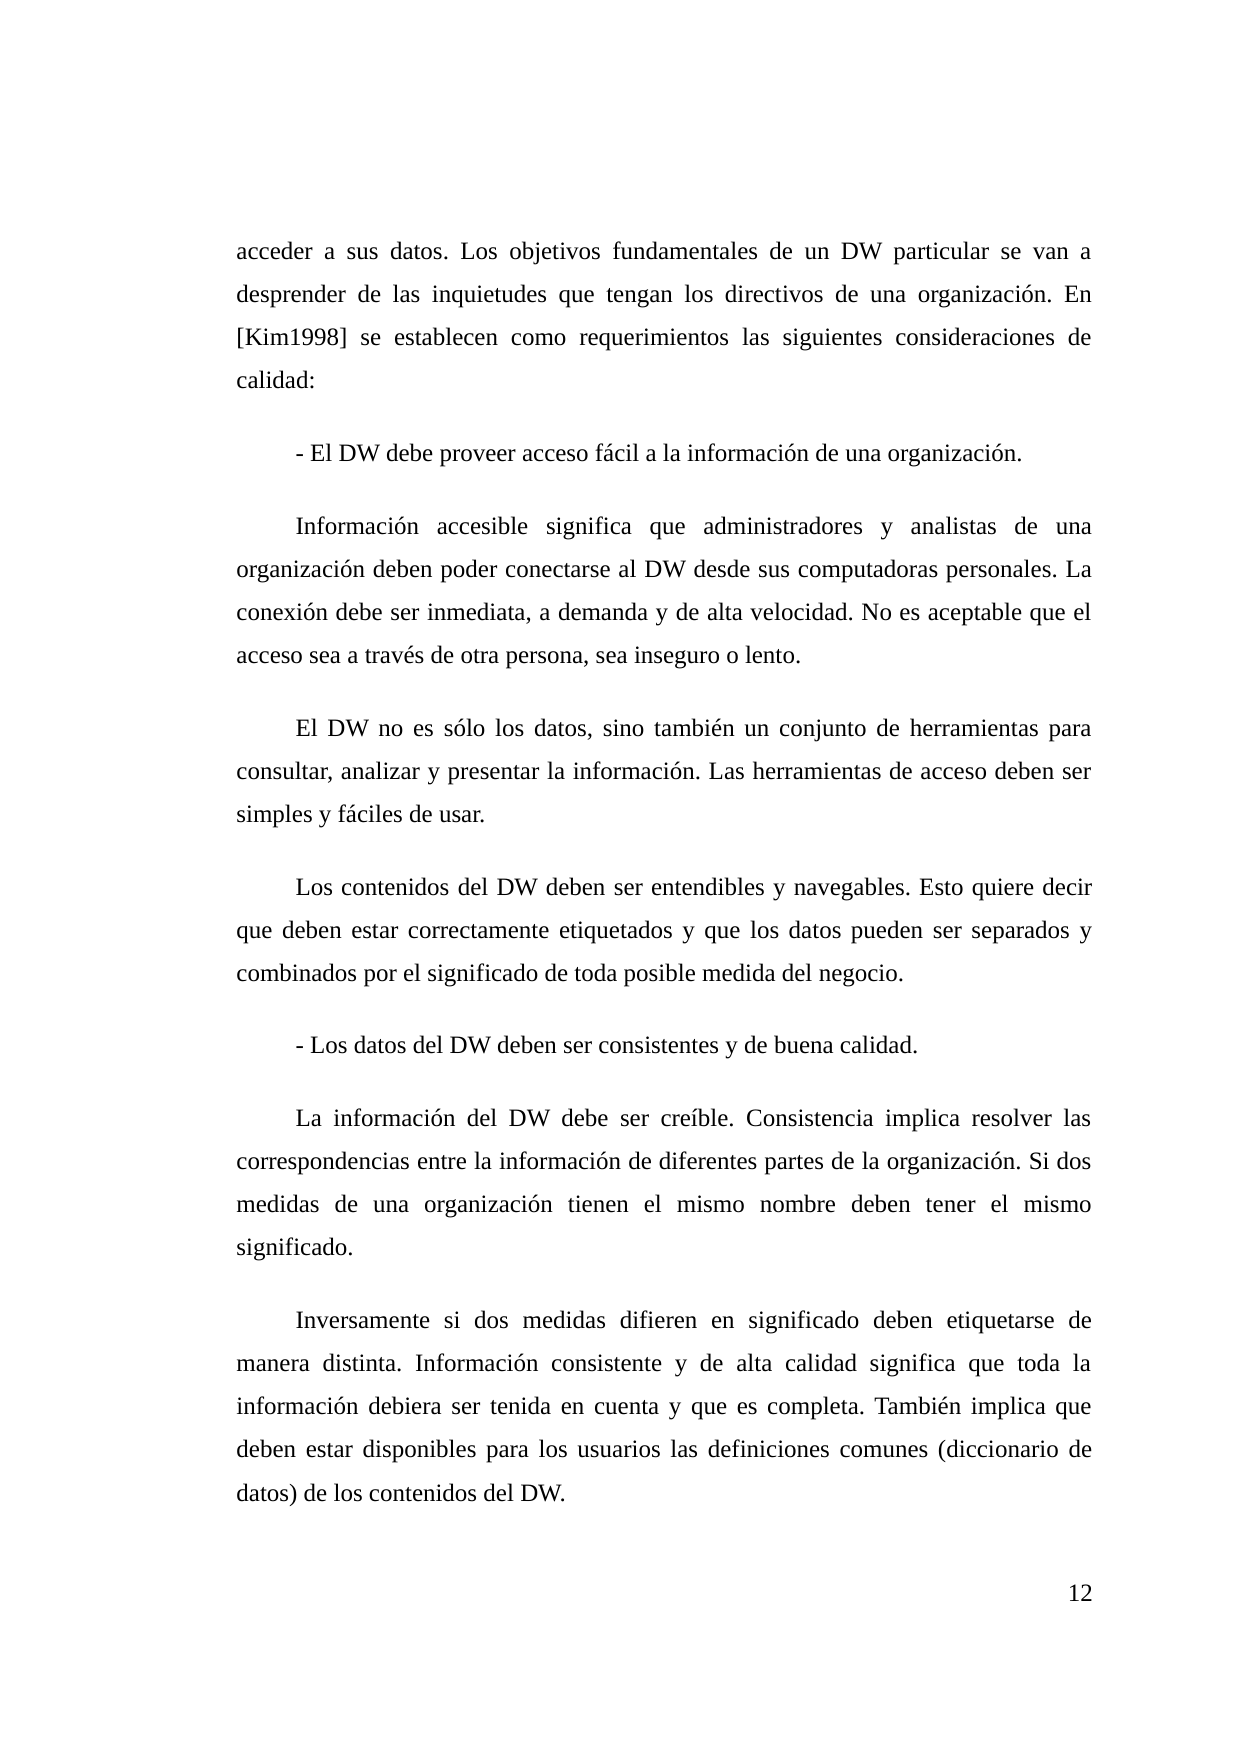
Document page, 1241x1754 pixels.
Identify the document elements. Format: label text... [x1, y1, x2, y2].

text Información accesible significa que administradores y analistas de una organización deben poder conectarse al DW desde sus computadoras personales. La conexión debe ser inmediata, a demanda y de alta velocidad. No es aceptable que el acceso sea a través de otra persona, sea inseguro o lento. [236, 511, 1093, 669]
text Los contenidos del DW deben ser entendibles y navegables. Esto quiere decir que deben estar correctamente etiquetados y que los datos pueden ser separados y combinados por el significado de toda posible medida del negocio. [236, 872, 1093, 987]
text - El DW debe proveer acceso fácil a la información de una organización. [236, 438, 1093, 467]
text El DW no es sólo los datos, sino también un conjunto de herramientas para consultar, analizar y presentar la información. Las herramientas de acceso deben ser simples y fáciles de usar. [236, 713, 1093, 828]
text - Los datos del DW deben ser consistentes y de buena calidad. [236, 1031, 1093, 1059]
text acceder a sus datos. Los objetivos fundamentales de un DW particular se van a desprender de las inquietudes que tengan los directivos de una organización. En [Kim1998] se establecen como requerimientos las siguientes consideraciones de calidad: [236, 236, 1093, 394]
text La información del DW debe ser creíble. Consistencia implica resolver las correspondencias entre la información de diferentes partes de la organización. Si dos medidas de una organización tienen el mismo nombre deben tener el mismo significado. [236, 1103, 1093, 1261]
text Inversamente si dos medidas difieren en significado deben etiquetarse de manera distinta. Información consistente y de alta calidad significa que toda la información debiera ser tenida en cuenta y que es completa. También implica que deben estar disponibles para los usuarios las definiciones comunes (diccionario de datos) de los contenidos del DW. [236, 1305, 1093, 1506]
